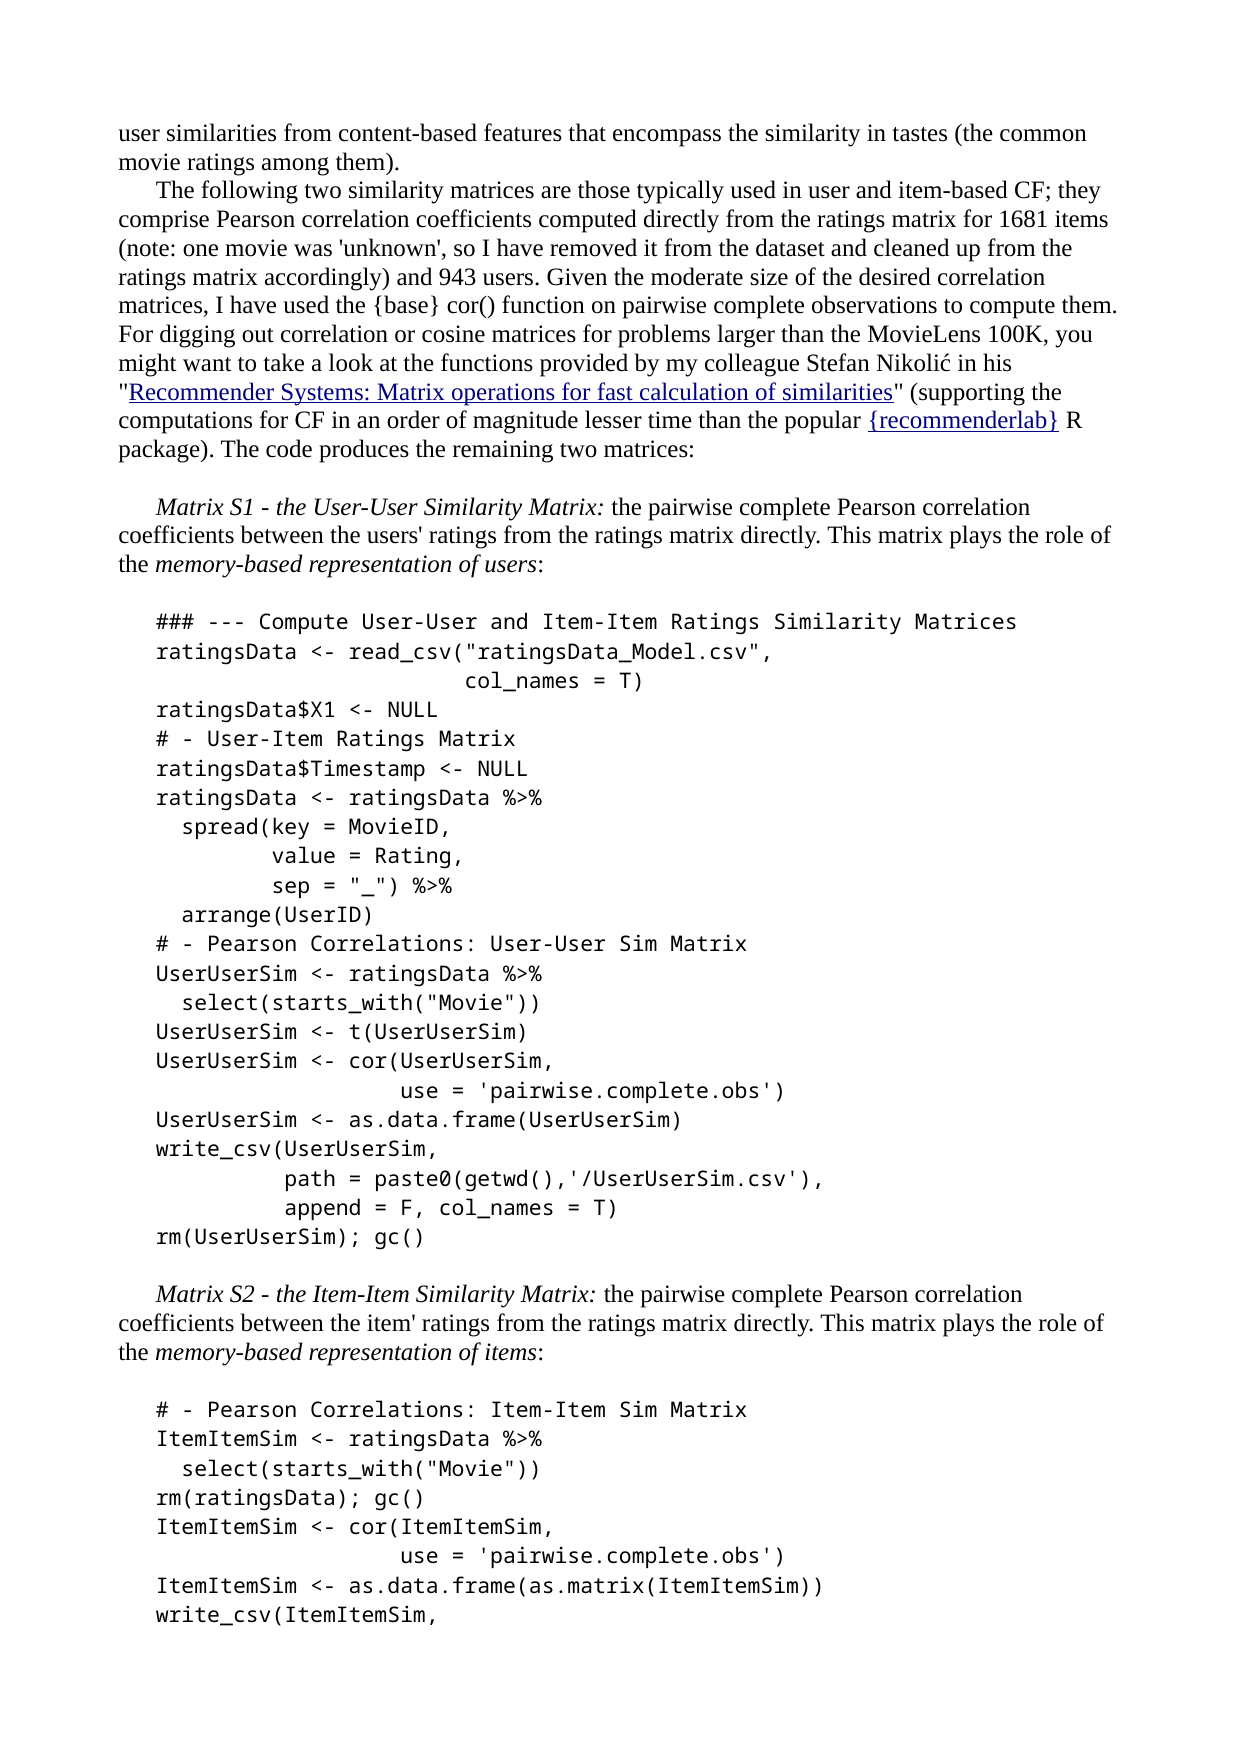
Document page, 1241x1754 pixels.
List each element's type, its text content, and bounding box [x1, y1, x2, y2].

text ratingsData <- read_csv("ratingsData_Model.csv", [118, 636, 1122, 665]
text write_csv(UserUserSim, [118, 1134, 1122, 1163]
text # - Pearson Correlations: Item-Item Sim Matrix [118, 1394, 1122, 1424]
text select(starts_with("Movie")) [118, 1453, 1122, 1482]
text path = paste0(getwd(),'/UserUserSim.csv'), [118, 1163, 1122, 1192]
text The following two similarity matrices are those typically used in user and item-based CF; they comprise Pearson correlation coefficients computed directly from the ratings matrix for 1681 items (note: one movie was 'unknown', so I have removed it from the dataset and cleaned up from the ratings matrix accordingly) and 943 users. Given the moderate size of the desired correlation matrices, I have used the {base} cor() function on pairwise complete observations to compute them. For digging out correlation or cosine matrices for problems larger than the MovieLens 100K, you might want to take a look at the functions provided by my colleague Stefan Nikolić in his "Recommender Systems: Matrix operations for fast calculation of similarities" (supporting the computations for CF in an order of magnitude lesser time than the popular {recommenderlab} R package). The code produces the remaining two matrices: [118, 176, 1122, 463]
text rm(UserUserSim); gc() [118, 1222, 1122, 1251]
text user similarities from content-based features that encompass the similarity in tastes (the common movie ratings among them). [118, 118, 1122, 176]
text append = F, col_names = T) [118, 1192, 1122, 1222]
text rm(ratingsData); gc() [118, 1482, 1122, 1512]
text sep = "_") %>% [118, 870, 1122, 899]
text ratingsData$X1 <- NULL [118, 695, 1122, 724]
text ItemItemSim <- as.data.frame(as.matrix(ItemItemSim)) [118, 1570, 1122, 1599]
text use = 'pairwise.complete.obs') [118, 1541, 1122, 1570]
text ItemItemSim <- ratingsData %>% [118, 1424, 1122, 1453]
text arrange(UserID) [118, 899, 1122, 929]
text # - Pearson Correlations: User-User Sim Matrix [118, 929, 1122, 958]
text spread(key = MovieID, [118, 812, 1122, 841]
text Matrix S2 - the Item-Item Similarity Matrix: the pairwise complete Pearson correlation coefficients between the item' ratings from the ratings matrix directly. This matrix plays the role of the memory-based representation of items: [118, 1279, 1122, 1366]
text ItemItemSim <- cor(ItemItemSim, [118, 1512, 1122, 1541]
text select(starts_with("Movie")) [118, 987, 1122, 1017]
text ### --- Compute User-User and Item-Item Ratings Similarity Matrices [118, 607, 1122, 636]
text UserUserSim <- t(UserUserSim) [118, 1017, 1122, 1046]
text ratingsData$Timestamp <- NULL [118, 753, 1122, 782]
text UserUserSim <- ratingsData %>% [118, 958, 1122, 987]
text UserUserSim <- as.data.frame(UserUserSim) [118, 1104, 1122, 1134]
text use = 'pairwise.complete.obs') [118, 1075, 1122, 1104]
text UserUserSim <- cor(UserUserSim, [118, 1046, 1122, 1075]
text Matrix S1 - the User-User Similarity Matrix: the pairwise complete Pearson correlation coefficients between the users' ratings from the ratings matrix directly. This matrix plays the role of the memory-based representation of users: [118, 492, 1122, 578]
text ratingsData <- ratingsData %>% [118, 782, 1122, 812]
text # - User-Item Ratings Matrix [118, 724, 1122, 753]
text col_names = T) [118, 665, 1122, 695]
text value = Rating, [118, 841, 1122, 870]
text write_csv(ItemItemSim, [118, 1599, 1122, 1629]
